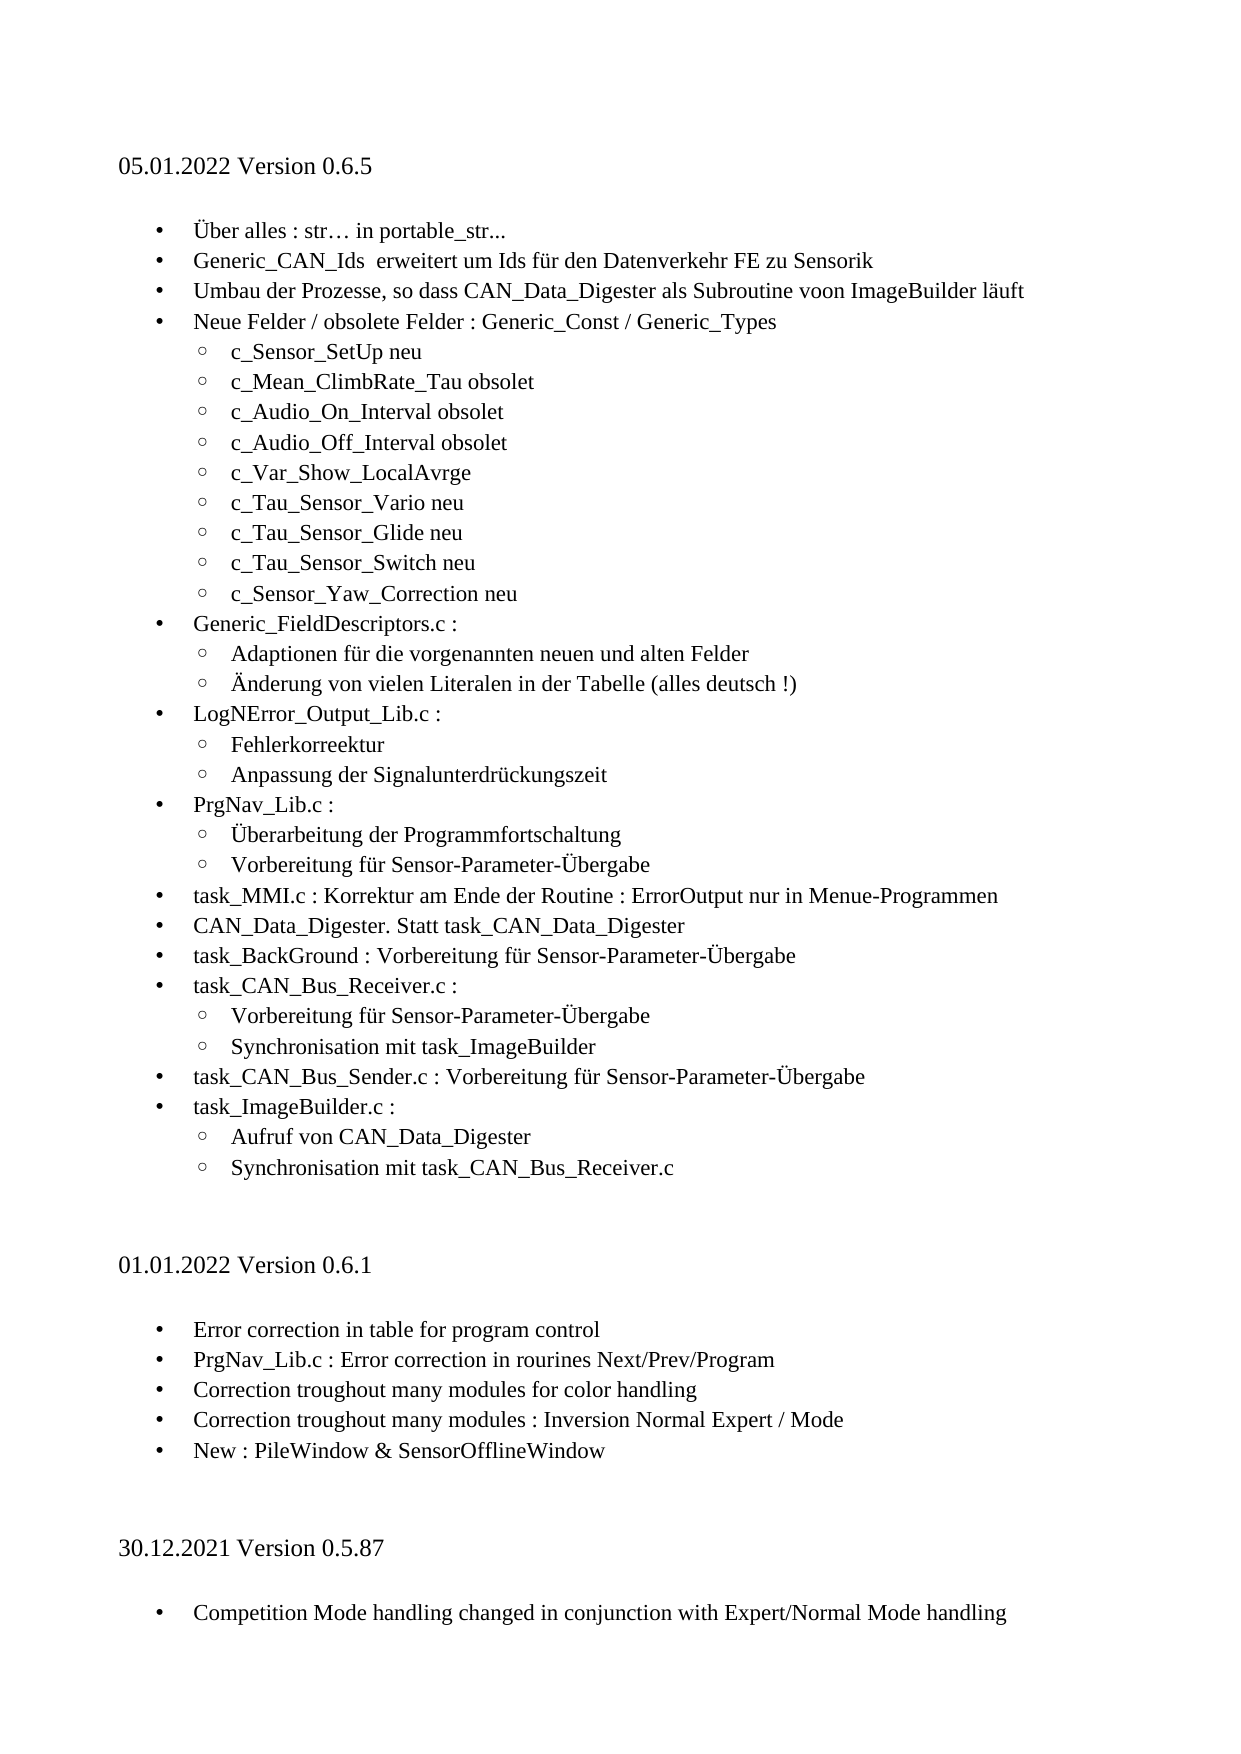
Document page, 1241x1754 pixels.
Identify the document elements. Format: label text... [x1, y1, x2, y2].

list c_Tau_Sensor_Switch neu [193, 549, 1122, 576]
list task_CAN_Bus_Receiver.c : [156, 972, 1122, 999]
list Synchronisation mit task_CAN_Bus_Receiver.c [193, 1154, 1122, 1180]
list Fehlerkorreektur [193, 731, 1122, 757]
list PrgNav_Lib.c : Error correction in rourines Next/Prev/Program [156, 1346, 1122, 1372]
list c_Mean_ClimbRate_Tau obsolet [193, 368, 1122, 394]
list task_CAN_Bus_Sender.c : Vorbereitung für Sensor-Parameter-Übergabe [156, 1063, 1122, 1089]
list c_Audio_Off_Interval obsolet [193, 429, 1122, 455]
list c_Tau_Sensor_Vario neu [193, 489, 1122, 515]
list PrgNav_Lib.c : [156, 791, 1122, 817]
list Überarbeitung der Programmfortschaltung [193, 821, 1122, 848]
list CAN_Data_Digester. Statt task_CAN_Data_Digester [156, 912, 1122, 938]
list Umbau der Prozesse, so dass CAN_Data_Digester als Subroutine voon ImageBuilder läuft [156, 278, 1122, 304]
list Generic_CAN_Ids erweitert um Ids für den Datenverkehr FE zu Sensorik [156, 247, 1122, 274]
list LogNError_Output_Lib.c : [156, 701, 1122, 727]
list c_Sensor_SetUp neu [193, 338, 1122, 364]
list task_BackGround : Vorbereitung für Sensor-Parameter-Übergabe [156, 942, 1122, 968]
list New : PileWindow & SensorOfflineWindow [156, 1437, 1122, 1463]
list Anpassung der Signalunterdrückungszeit [193, 761, 1122, 787]
list task_ImageBuilder.c : [156, 1093, 1122, 1119]
list Über alles : str… in portable_str... [156, 217, 1122, 243]
text 30.12.2021 Version 0.5.87 [118, 1533, 1122, 1562]
list Adaptionen für die vorgenannten neuen und alten Felder [193, 640, 1122, 666]
list Aufruf von CAN_Data_Digester [193, 1123, 1122, 1150]
text 05.01.2022 Version 0.6.5 [118, 151, 1122, 180]
list Neue Felder / obsolete Felder : Generic_Const / Generic_Types [156, 308, 1122, 334]
list Competition Mode handling changed in conjunction with Expert/Normal Mode handling [156, 1599, 1122, 1625]
list Vorbereitung für Sensor-Parameter-Übergabe [193, 1003, 1122, 1029]
list Änderung von vielen Literalen in der Tabelle (alles deutsch !) [193, 670, 1122, 697]
list c_Audio_On_Interval obsolet [193, 398, 1122, 425]
list c_Tau_Sensor_Glide neu [193, 519, 1122, 546]
list Synchronisation mit task_ImageBuilder [193, 1033, 1122, 1059]
list Vorbereitung für Sensor-Parameter-Übergabe [193, 852, 1122, 878]
list Correction troughout many modules : Inversion Normal Expert / Mode [156, 1407, 1122, 1433]
list Generic_FieldDescriptors.c : [156, 610, 1122, 636]
list c_Var_Show_LocalAvrge [193, 459, 1122, 485]
list Error correction in table for program control [156, 1316, 1122, 1342]
list c_Sensor_Yaw_Correction neu [193, 580, 1122, 606]
list task_MMI.c : Korrektur am Ende der Routine : ErrorOutput nur in Menue-Programmen [156, 882, 1122, 908]
text 01.01.2022 Version 0.6.1 [118, 1250, 1122, 1279]
list Correction troughout many modules for color handling [156, 1376, 1122, 1403]
